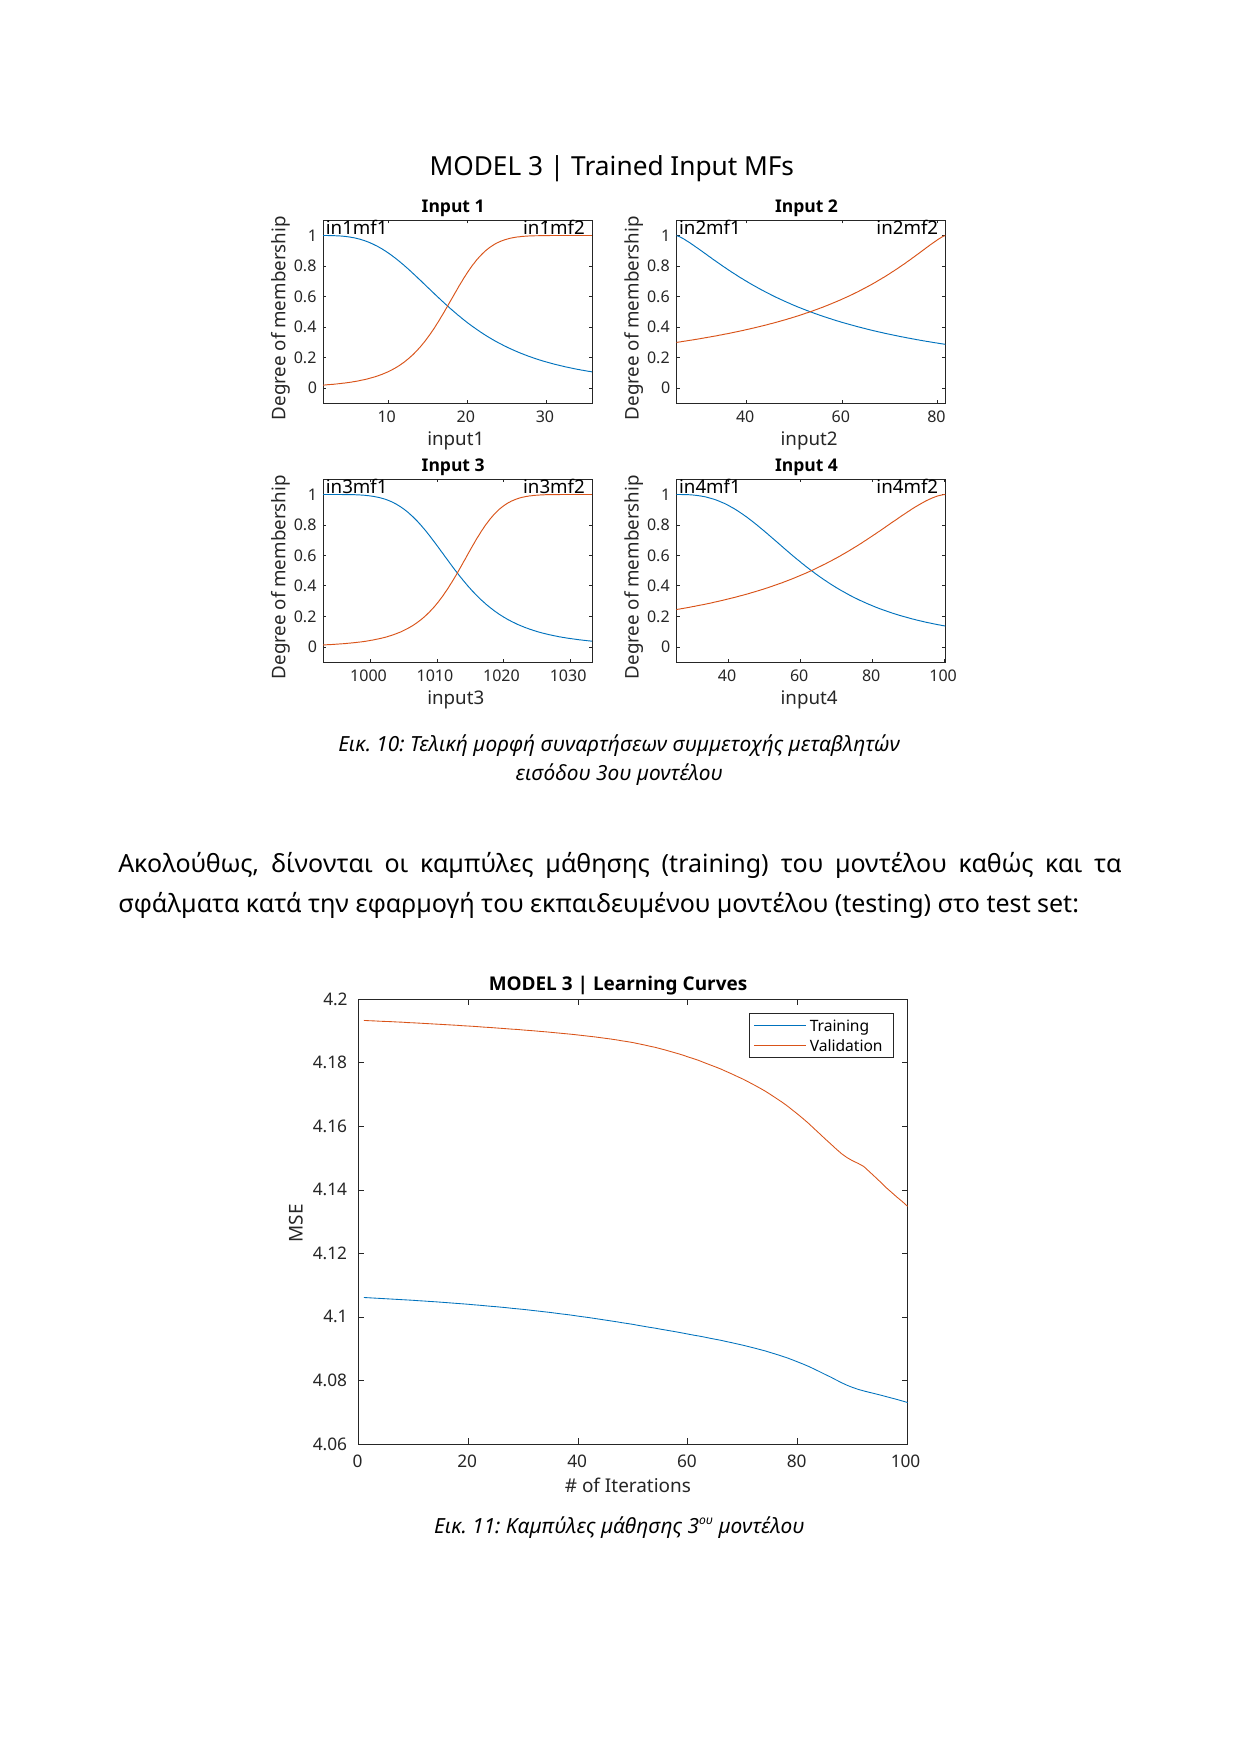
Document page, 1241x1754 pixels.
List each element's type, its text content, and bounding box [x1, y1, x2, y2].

table_cell [118, 118, 1122, 792]
table_header [118, 939, 1122, 1546]
text Ακολούθως, δίνονται οι καμπύλες μάθησης (training) του μοντέλου καθώς και τα σφάλματα κατά την εφαρμογή του εκπαιδευμένου μοντέλου (testing) στο test set: [118, 846, 1122, 919]
